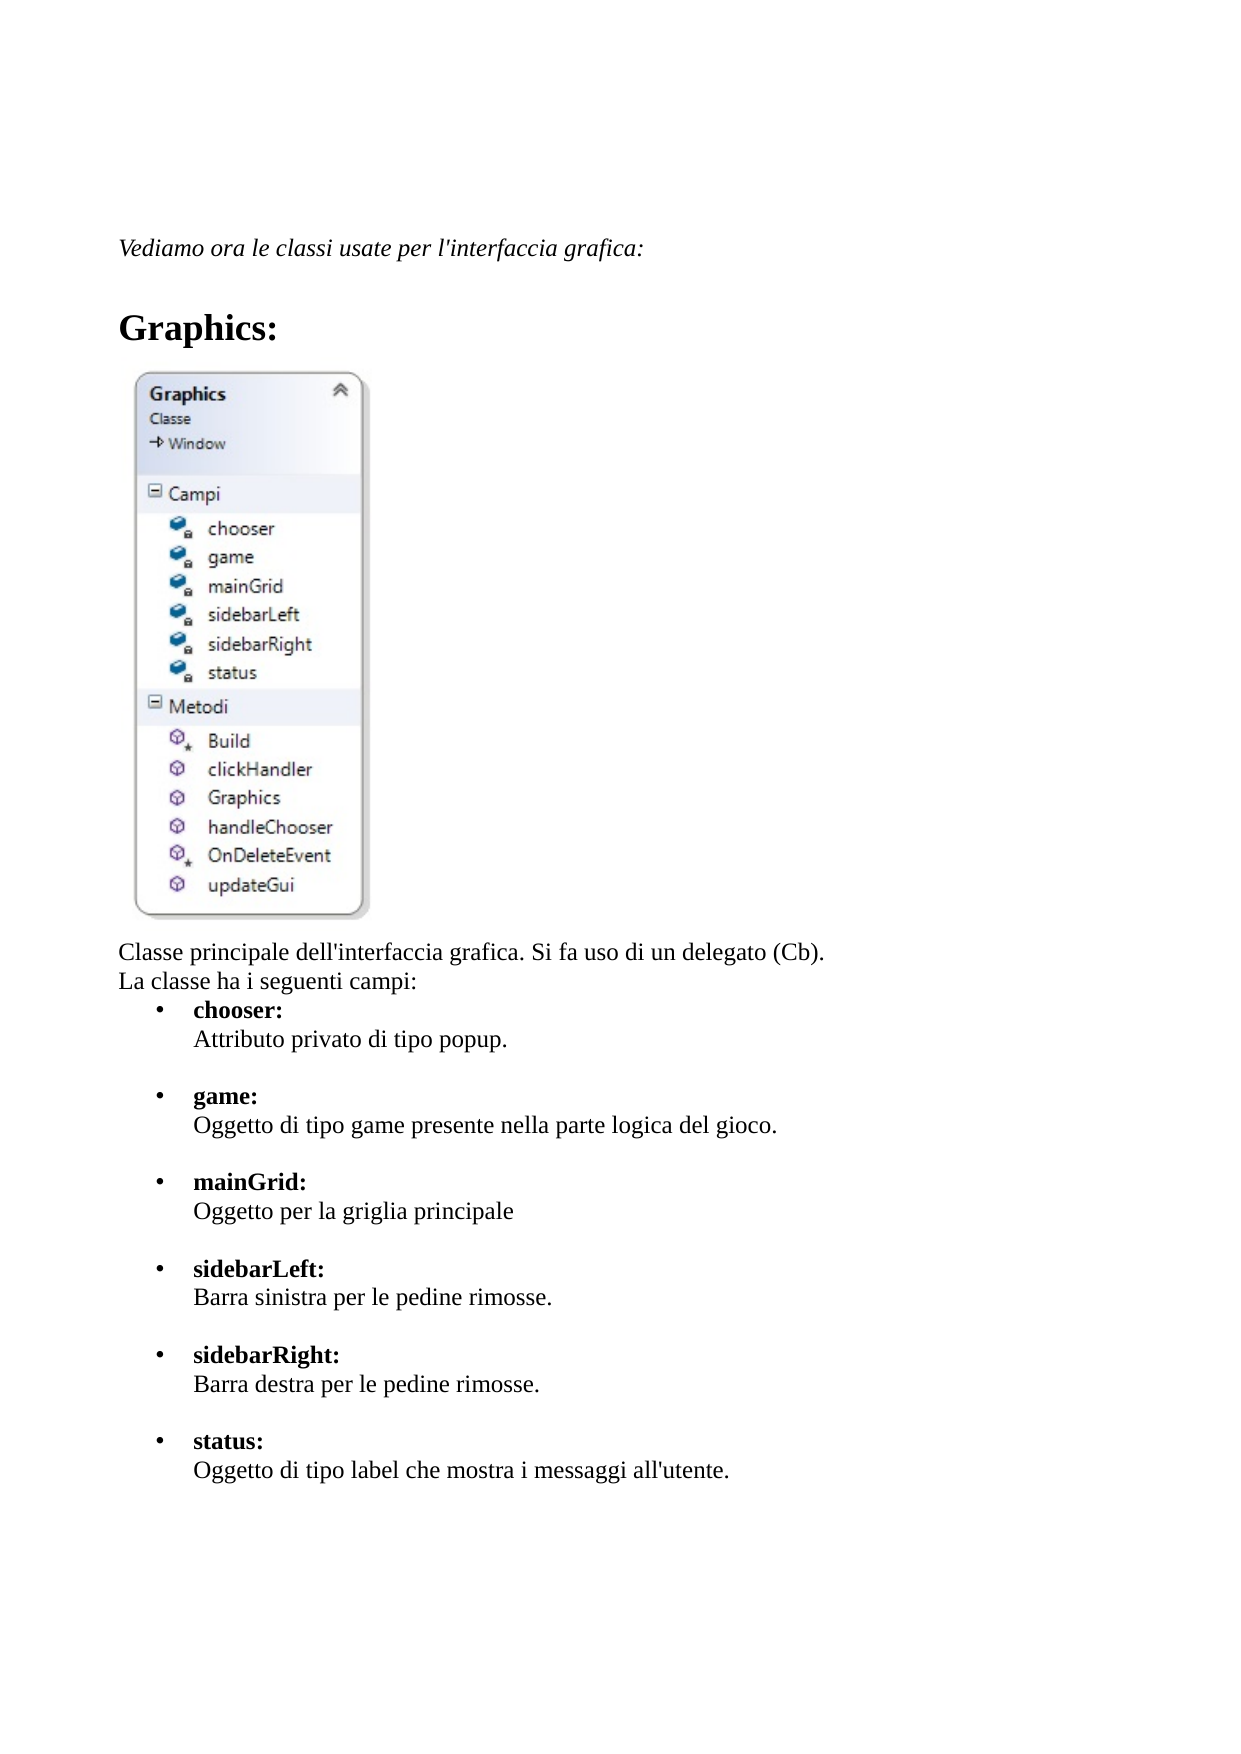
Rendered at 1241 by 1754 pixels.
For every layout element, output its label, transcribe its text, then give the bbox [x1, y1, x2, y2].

text Classe principale dell'interfaccia grafica. Si fa uso di un delegato (Cb). [118, 937, 1122, 966]
text Graphics: [118, 305, 1122, 348]
text Barra destra per le pedine rimosse. [118, 1369, 1122, 1397]
list chooser: [156, 995, 1122, 1024]
text La classe ha i seguenti campi: [118, 966, 1122, 995]
picture [121, 357, 386, 931]
text Oggetto di tipo game presente nella parte logica del gioco. [118, 1110, 1122, 1139]
list mainGrid: [156, 1167, 1122, 1196]
list sidebarLeft: [156, 1254, 1122, 1282]
text Attributo privato di tipo popup. [118, 1024, 1122, 1052]
text Oggetto per la griglia principale [118, 1196, 1122, 1225]
text Barra sinistra per le pedine rimosse. [118, 1282, 1122, 1311]
list Oggetto di tipo label che mostra i messaggi all'utente. [156, 1455, 1122, 1484]
list game: [156, 1081, 1122, 1110]
list status: [156, 1426, 1122, 1455]
list sidebarRight: [156, 1340, 1122, 1369]
text Vediamo ora le classi usate per l'interfaccia grafica: [118, 233, 1122, 262]
